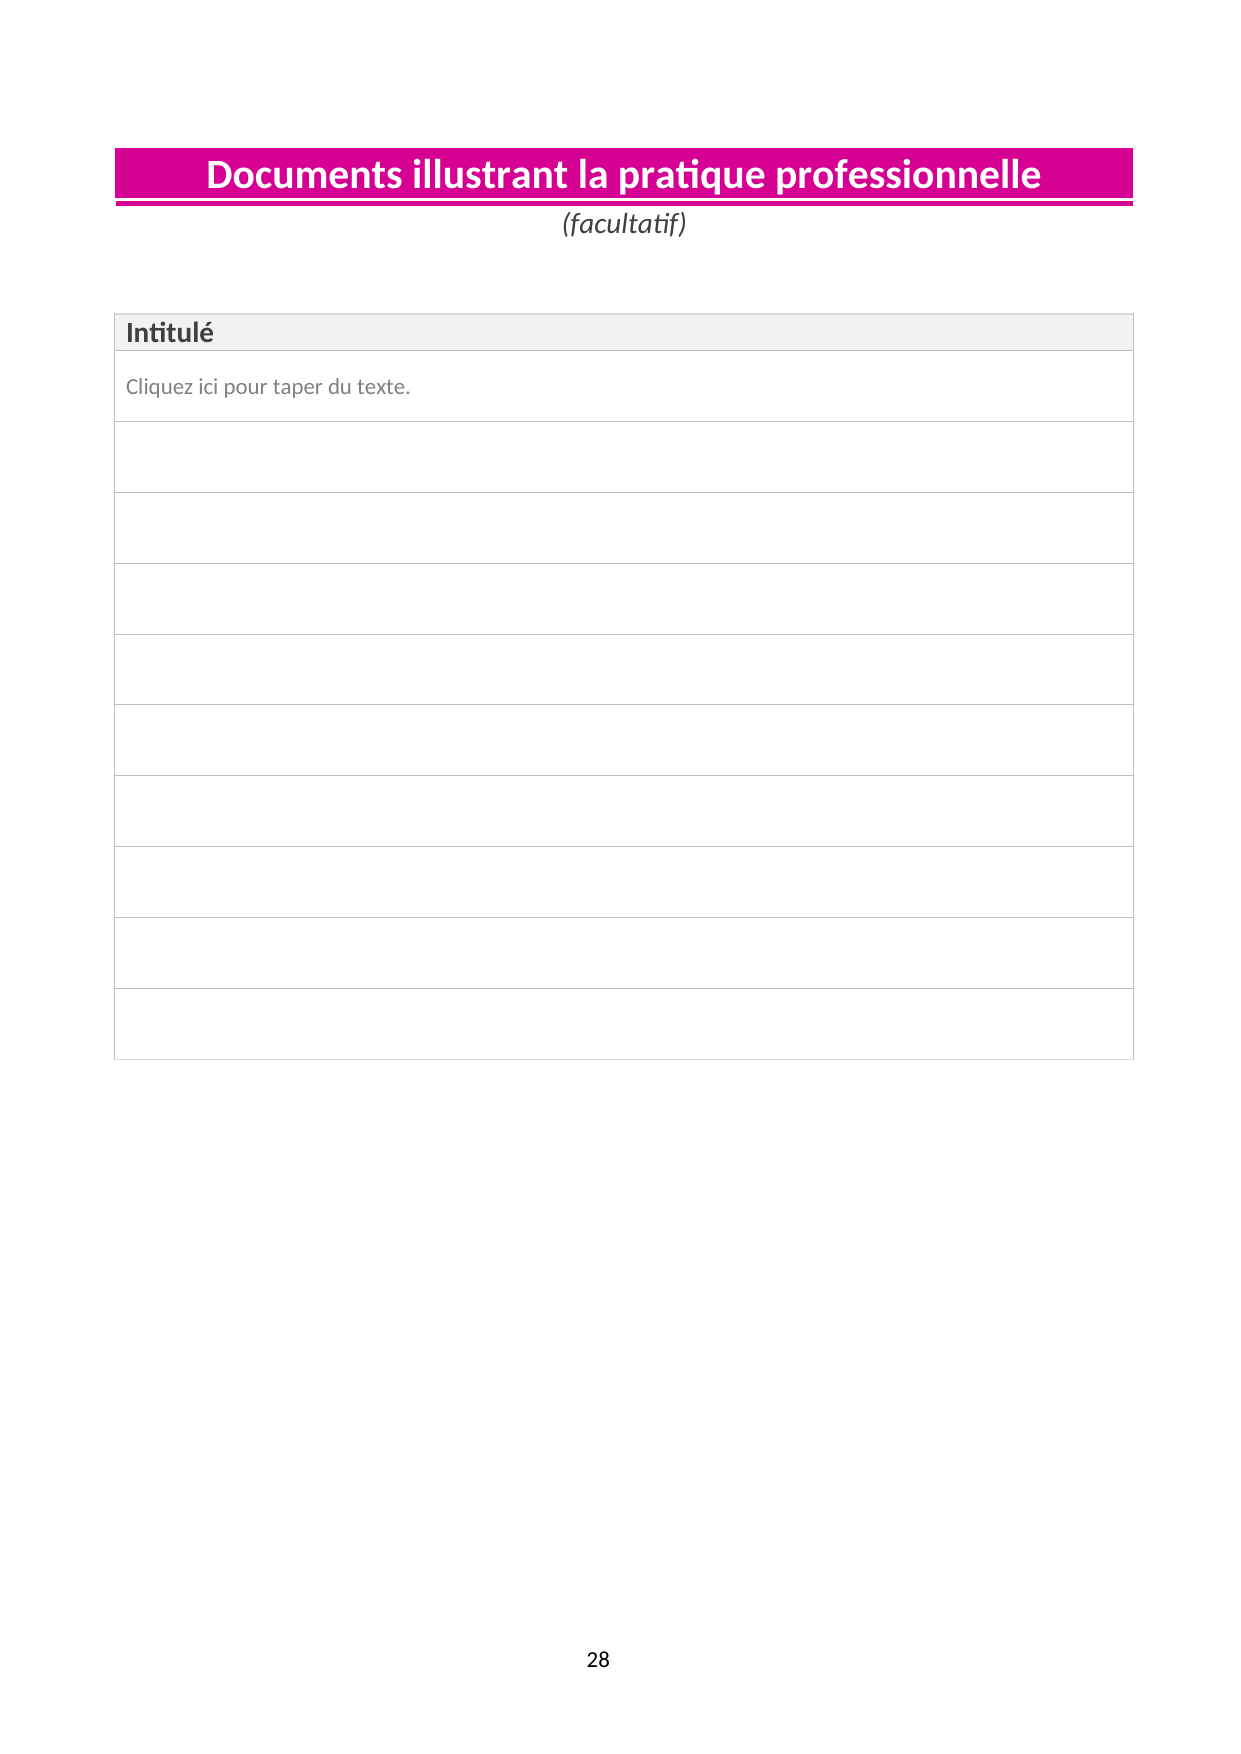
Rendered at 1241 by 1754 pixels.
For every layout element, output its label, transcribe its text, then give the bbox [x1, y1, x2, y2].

table_cell [115, 635, 1133, 704]
table_cell [115, 564, 1133, 633]
table_cell Intitulé [115, 315, 1133, 350]
table_cell [115, 918, 1133, 988]
table_cell [115, 422, 1133, 492]
table_cell Cliquez ici pour taper du texte. [115, 351, 1133, 421]
table_cell (facultatif) [115, 202, 1133, 312]
table_cell [115, 847, 1133, 917]
table_cell [115, 776, 1133, 846]
table_header Documents illustrant la pratique professionnelle [115, 148, 1133, 198]
table_cell [115, 493, 1133, 563]
table_cell [115, 705, 1133, 775]
table_cell [115, 989, 1133, 1058]
